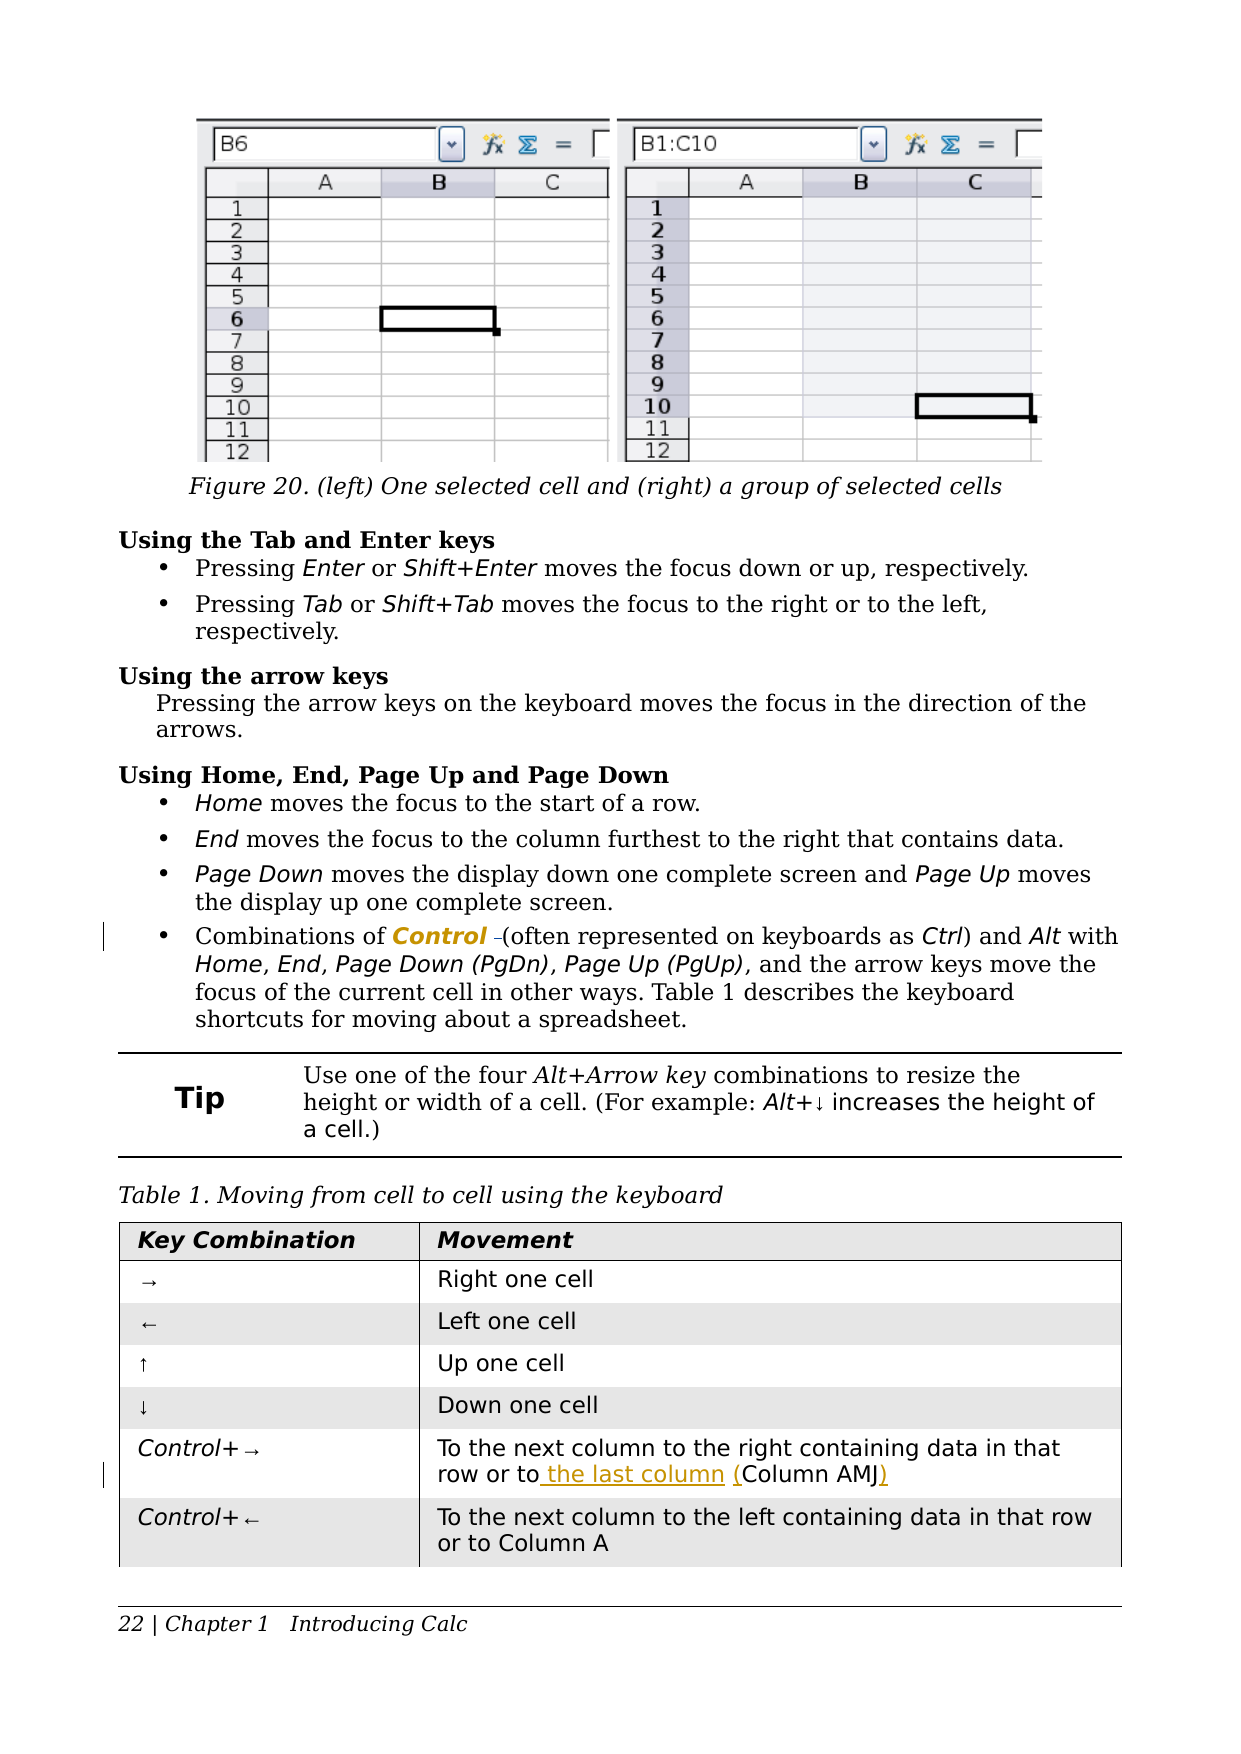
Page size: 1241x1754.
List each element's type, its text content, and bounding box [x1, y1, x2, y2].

text Using the Tab and Enter keys [118, 527, 1122, 553]
list Page Down moves the display down one complete screen and Page Up moves the display up one complete screen. [156, 859, 1122, 915]
table_cell Up one cell [420, 1345, 1121, 1387]
table_header Tip [118, 1054, 281, 1156]
picture [196, 118, 610, 462]
text Figure 20. (left) One selected cell and (right) a group of selected cells [189, 473, 1051, 500]
list Pressing Tab or Shift+Tab moves the focus to the right or to the left, respectively. [156, 589, 1122, 645]
text Using Home, End, Page Up and Page Down [118, 762, 1122, 789]
table_cell Right one cell [420, 1261, 1121, 1302]
text Using the arrow keys [118, 663, 1122, 690]
table_cell Control+→ [120, 1429, 419, 1498]
table_cell ↓ [120, 1387, 419, 1429]
list Pressing Enter or Shift+Enter moves the focus down or up, respectively. [156, 553, 1122, 583]
picture [616, 118, 1043, 462]
list Home moves the focus to the start of a row. [156, 789, 1122, 818]
table_cell To the next column to the right containing data in that row or to the last column (Column AMJ) [420, 1429, 1121, 1498]
list Combinations of Control (often represented on keyboards as Ctrl) and Alt with Home, End, Page Down (PgDn), Page Up (PgUp), and the arrow keys move the focus of the current cell in other ways. Table 1 describes the keyboard shortcuts for moving about a spreadsheet. [156, 922, 1122, 1033]
table_cell ↑ [120, 1345, 419, 1387]
table_cell To the next column to the left containing data in that row or to Column A [420, 1498, 1121, 1567]
table_header Key Combination [120, 1223, 419, 1260]
table_cell ← [120, 1303, 419, 1345]
table_cell → [120, 1261, 419, 1302]
table_cell Control+← [120, 1498, 419, 1567]
list End moves the focus to the column furthest to the right that contains data. [156, 824, 1122, 853]
table_header Movement [420, 1223, 1121, 1260]
table_header Use one of the four Alt+Arrow key combinations to resize the height or width of a cell. (For example: Alt+↓ increases the height of a cell.) [281, 1054, 1122, 1156]
table_cell Left one cell [420, 1303, 1121, 1345]
table_cell Down one cell [420, 1387, 1121, 1429]
text Pressing the arrow keys on the keyboard moves the focus in the direction of the arrows. [156, 690, 1122, 743]
text Table 1. Moving from cell to cell using the keyboard [118, 1183, 1122, 1209]
